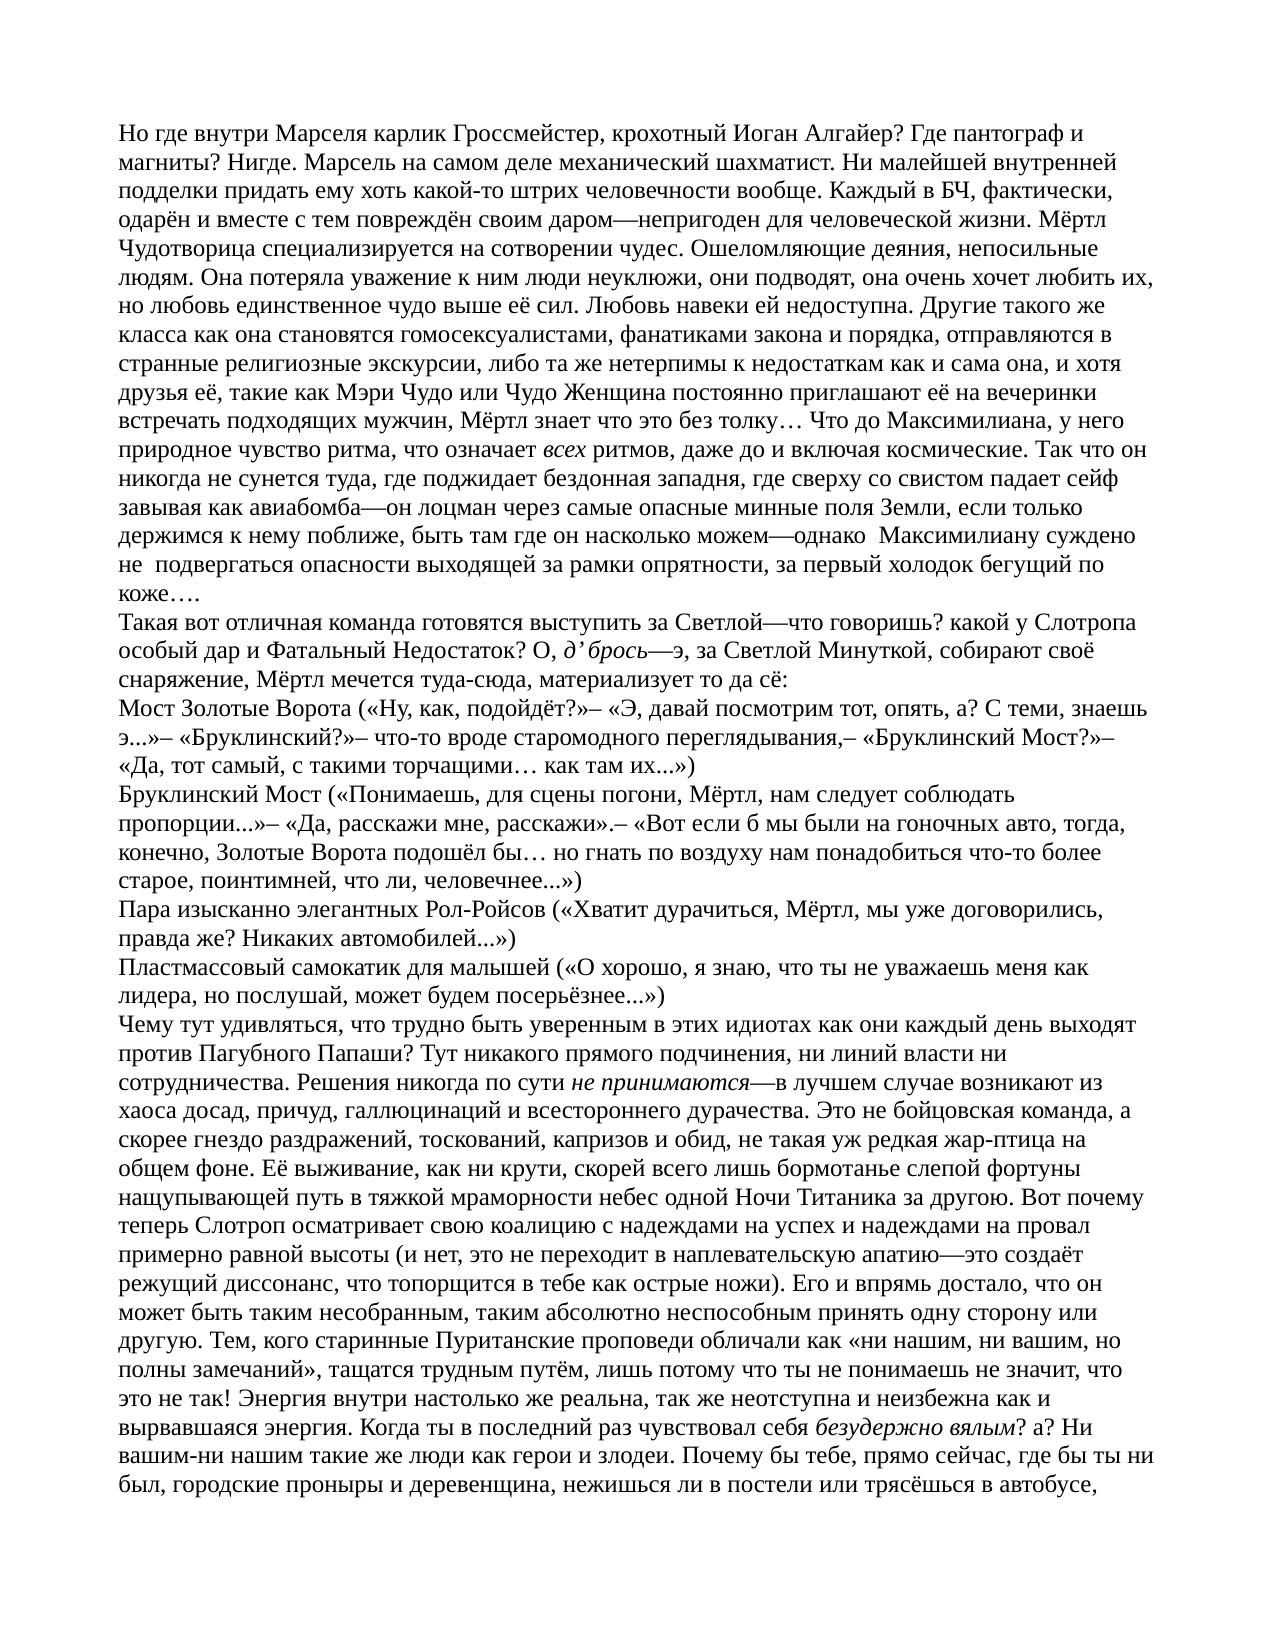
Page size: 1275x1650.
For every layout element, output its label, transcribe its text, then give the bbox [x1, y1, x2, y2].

text Пластмассовый самокатик для малышей («О хорошо, я знаю, что ты не уважаешь меня как лидера, но послушай, может будем посерьёзнее...») [118, 952, 1157, 1009]
text Бруклинский Мост («Понимаешь, для сцены погони, Мёртл, нам следует соблюдать пропорции...»– «Да, расскажи мне, расскажи».– «Вот если б мы были на гоночных авто, тогда, конечно, Золотые Ворота подошёл бы… но гнать по воздуху нам понадобиться что-то более старое, поинтимней, что ли, человечнее...») [118, 779, 1157, 894]
text Такая вот отличная команда готовятся выступить за Светлой—что говоришь? какой у Слотропа особый дар и Фатальный Недостаток? О, д’ брось—э, за Светлой Минуткой, собирают своё снаряжение, Мёртл мечется туда-сюда, материализует то да сё: [118, 607, 1157, 693]
text Мост Золотые Ворота («Ну, как, подойдёт?»– «Э, давай посмотрим тот, опять, а? С теми, знаешь э...»– «Бруклинский?»– что-то вроде старомодного переглядывания,– «Бруклинский Мост?»– «Да, тот самый, с такими торчащими… как там их...») [118, 693, 1157, 779]
text Но где внутри Марселя карлик Гроссмейстер, крохотный Иоган Алгайер? Где пантограф и магниты? Нигде. Марсель на самом деле механический шахматист. Ни малейшей внутренней подделки придать ему хоть какой-то штрих человечности вообще. Каждый в БЧ, фактически, одарён и вместе с тем повреждён своим даром—непригоден для человеческой жизни. Мёртл Чудотворица специализируется на сотворении чудес. Ошеломляющие деяния, непосильные людям. Она потеряла уважение к ним люди неуклюжи, они подводят, она очень хочет любить их, но любовь единственное чудо выше её сил. Любовь навеки ей недоступна. Другие такого же класса как она становятся гомосексуалистами, фанатиками закона и порядка, отправляются в странные религиозные экскурсии, либо та же нетерпимы к недостаткам как и сама она, и хотя друзья её, такие как Мэри Чудо или Чудо Женщина постоянно приглашают её на вечеринки встречать подходящих мужчин, Мёртл знает что это без толку… Что до Максимилиана, у него природное чувство ритма, что означает всех ритмов, даже до и включая космические. Так что он никогда не сунется туда, где поджидает бездонная западня, где сверху со свистом падает сейф завывая как авиабомба—он лоцман через самые опасные минные поля Земли, если только держимся к нему поближе, быть там где он насколько можем—однако Максимилиану суждено не подвергаться опасности выходящей за рамки опрятности, за первый холодок бегущий по коже…. [118, 118, 1157, 607]
text Пара изысканно элегантных Рол-Ройсов («Хватит дурачиться, Мёртл, мы уже договорились, правда же? Никаких автомобилей...») [118, 894, 1157, 952]
text Чему тут удивляться, что трудно быть уверенным в этих идиотах как они каждый день выходят против Пагубного Папаши? Тут никакого прямого подчинения, ни линий власти ни сотрудничества. Решения никогда по сути не принимаются—в лучшем случае возникают из хаоса досад, причуд, галлюцинаций и всестороннего дурачества. Это не бойцовская команда, а скорее гнездо раздражений, тоскований, капризов и обид, не такая уж редкая жар-птица на общем фоне. Её выживание, как ни крути, скорей всего лишь бормотанье слепой фортуны нащупывающей путь в тяжкой мраморности небес одной Ночи Титаника за другою. Вот почему теперь Слотроп осматривает свою коалицию с надеждами на успех и надеждами на провал примерно равной высоты (и нет, это не переходит в наплевательскую апатию—это создаёт режущий диссонанс, что топорщится в тебе как острые ножи). Его и впрямь достало, что он может быть таким несобранным, таким абсолютно неспособным принять одну сторону или другую. Тем, кого старинные Пуританские проповеди обличали как «ни нашим, ни вашим, но полны замечаний», тащатся трудным путём, лишь потому что ты не понимаешь не значит, что это не так! Энергия внутри настолько же реальна, так же неотступна и неизбежна как и вырвавшаяся энергия. Когда ты в последний раз чувствовал себя безудержно вялым? а? Ни вашим-ни нашим такие же люди как герои и злодеи. Почему бы тебе, прямо сейчас, где бы ты ни был, городские проныры и деревенщина, нежишься ли в постели или трясёшься в автобусе, [118, 1009, 1157, 1498]
